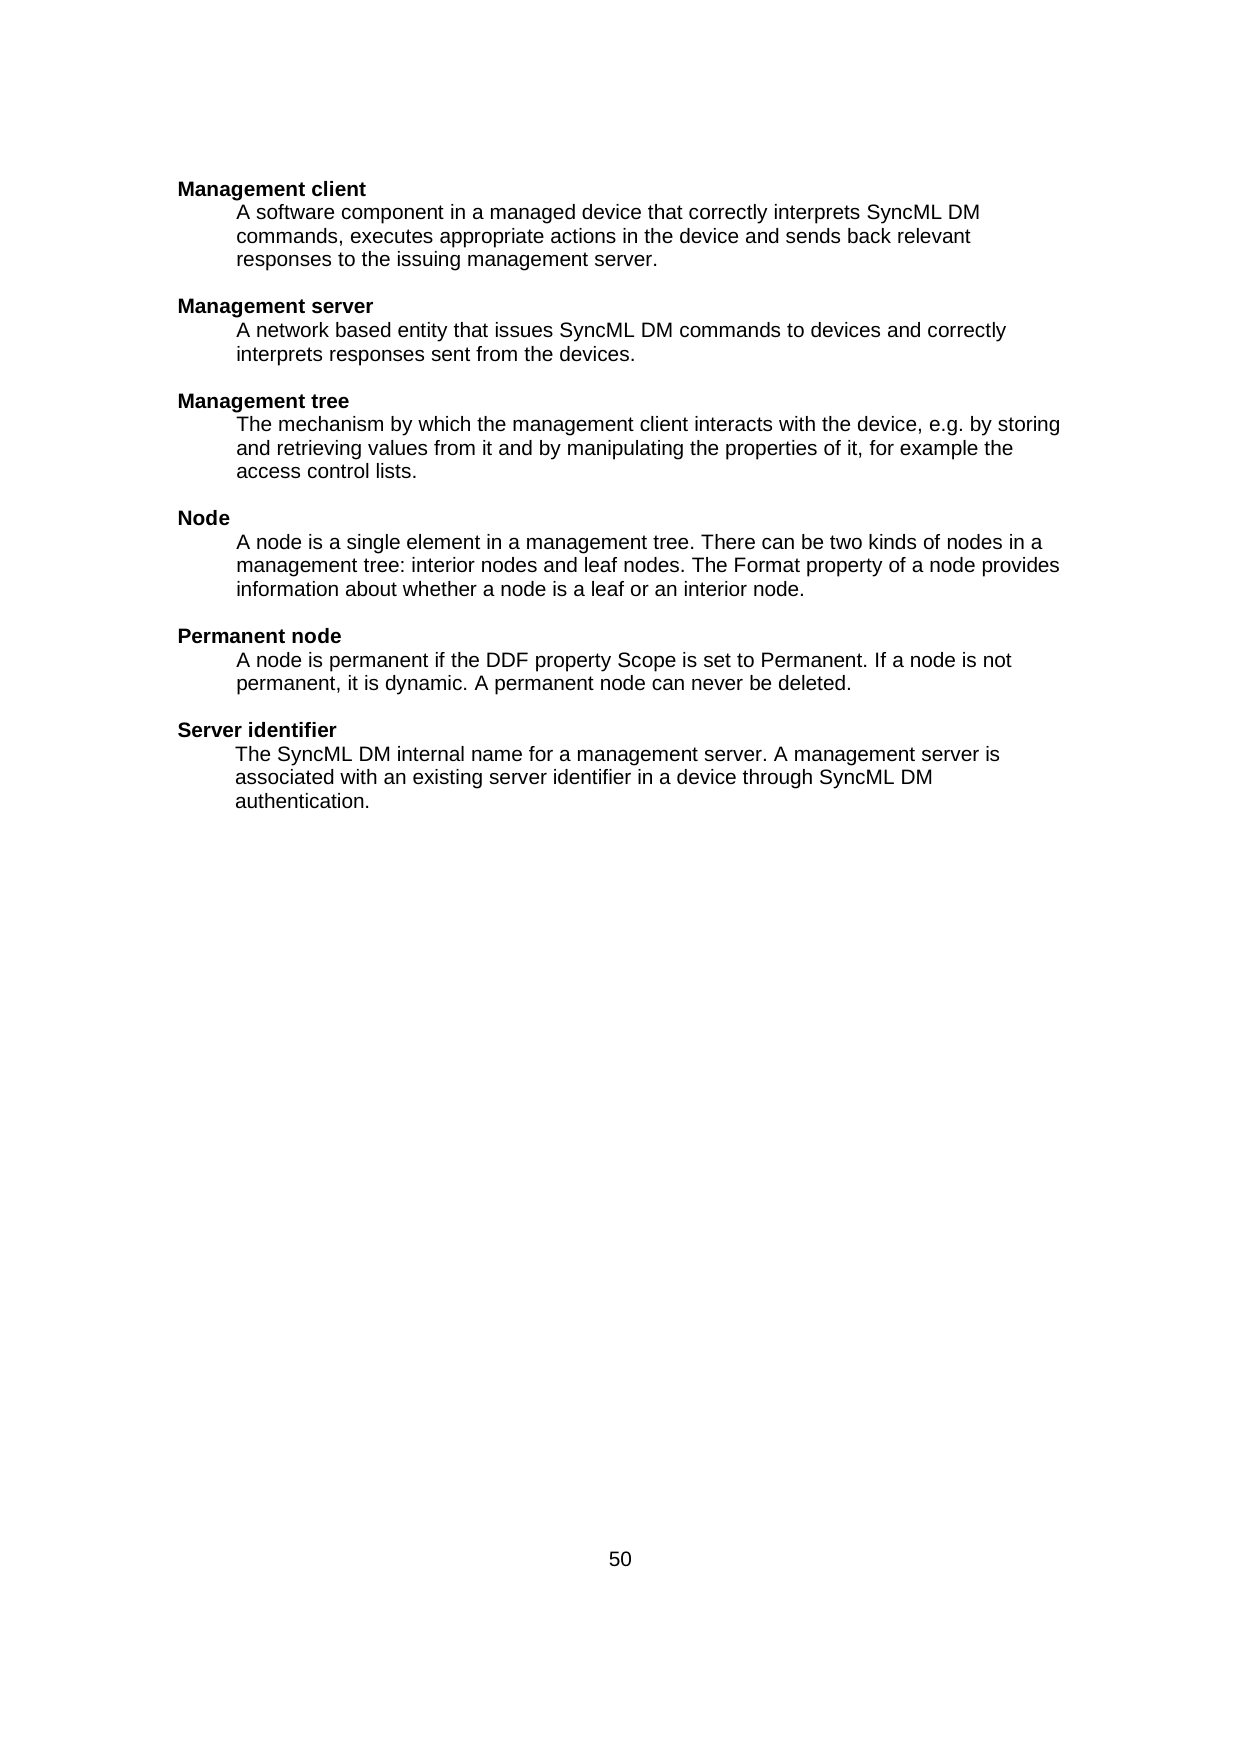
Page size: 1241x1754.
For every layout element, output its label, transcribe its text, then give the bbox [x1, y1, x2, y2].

text Node [177, 507, 1063, 530]
text The mechanism by which the management client interacts with the device, e.g. by storing and retrieving values from it and by manipulating the properties of it, for example the access control lists. [236, 413, 1063, 483]
text A node is a single element in a management tree. There can be two kinds of nodes in a management tree: interior nodes and leaf nodes. The Format property of a node provides information about whether a node is a leaf or an interior node. [236, 530, 1063, 601]
text A software component in a managed device that correctly interprets SyncML DM commands, executes appropriate actions in the device and sends back relevant responses to the issuing management server. [236, 201, 1063, 271]
text A node is permanent if the DDF property Scope is set to Permanent. If a node is not permanent, it is dynamic. A permanent node can never be deleted. [236, 648, 1063, 695]
text Permanent node [177, 624, 1063, 648]
text Management client [177, 177, 1063, 201]
text The SyncML DM internal name for a management server. A management server is associated with an existing server identifier in a device through SyncML DM authentication. [235, 742, 1063, 813]
text A network based entity that issues SyncML DM commands to devices and correctly interprets responses sent from the devices. [236, 318, 1063, 366]
text Server identifier [177, 719, 1063, 742]
text Management tree [177, 389, 1063, 413]
text Management server [177, 295, 1063, 318]
